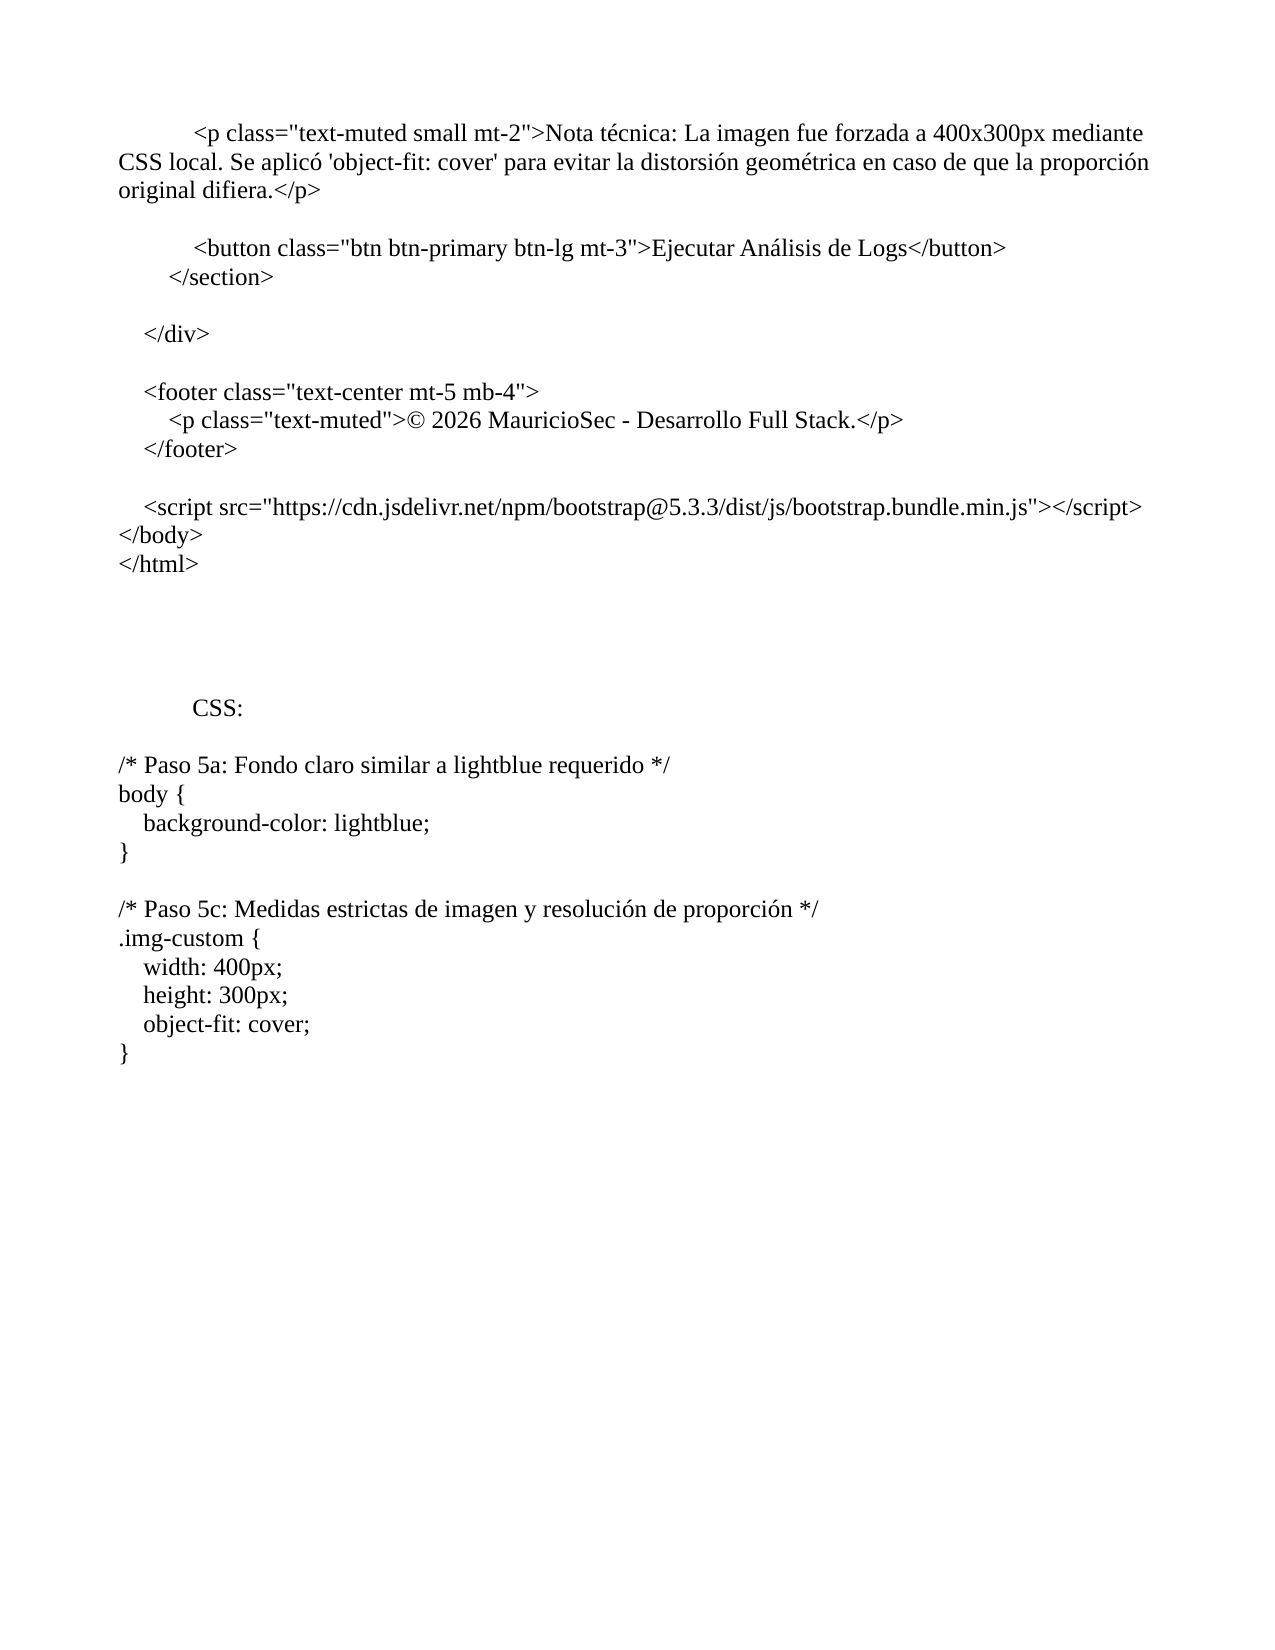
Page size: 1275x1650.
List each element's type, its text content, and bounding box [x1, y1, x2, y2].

text body { [118, 779, 1157, 808]
text .img-custom { [118, 923, 1157, 952]
text </body> [118, 521, 1157, 549]
text </footer> [118, 434, 1157, 463]
text </section> [118, 262, 1157, 291]
text </div> [118, 319, 1157, 348]
text <button class="btn btn-primary btn-lg mt-3">Ejecutar Análisis de Logs</button> [118, 233, 1157, 262]
text } [118, 1038, 1157, 1067]
text <script src="https://cdn.jsdelivr.net/npm/bootstrap@5.3.3/dist/js/bootstrap.bundle.min.js"></script> [118, 492, 1157, 521]
text CSS: [118, 693, 1157, 722]
text height: 300px; [118, 981, 1157, 1009]
text width: 400px; [118, 952, 1157, 981]
text /* Paso 5a: Fondo claro similar a lightblue requerido */ [118, 751, 1157, 779]
text background-color: lightblue; [118, 808, 1157, 837]
text } [118, 837, 1157, 866]
text <footer class="text-center mt-5 mb-4"> [118, 377, 1157, 406]
text /* Paso 5c: Medidas estrictas de imagen y resolución de proporción */ [118, 894, 1157, 923]
text <p class="text-muted small mt-2">Nota técnica: La imagen fue forzada a 400x300px mediante CSS local. Se aplicó 'object-fit: cover' para evitar la distorsión geométrica en caso de que la proporción original difiera.</p> [118, 118, 1157, 204]
text <p class="text-muted">© 2026 MauricioSec - Desarrollo Full Stack.</p> [118, 406, 1157, 434]
text </html> [118, 549, 1157, 578]
text object-fit: cover; [118, 1009, 1157, 1038]
